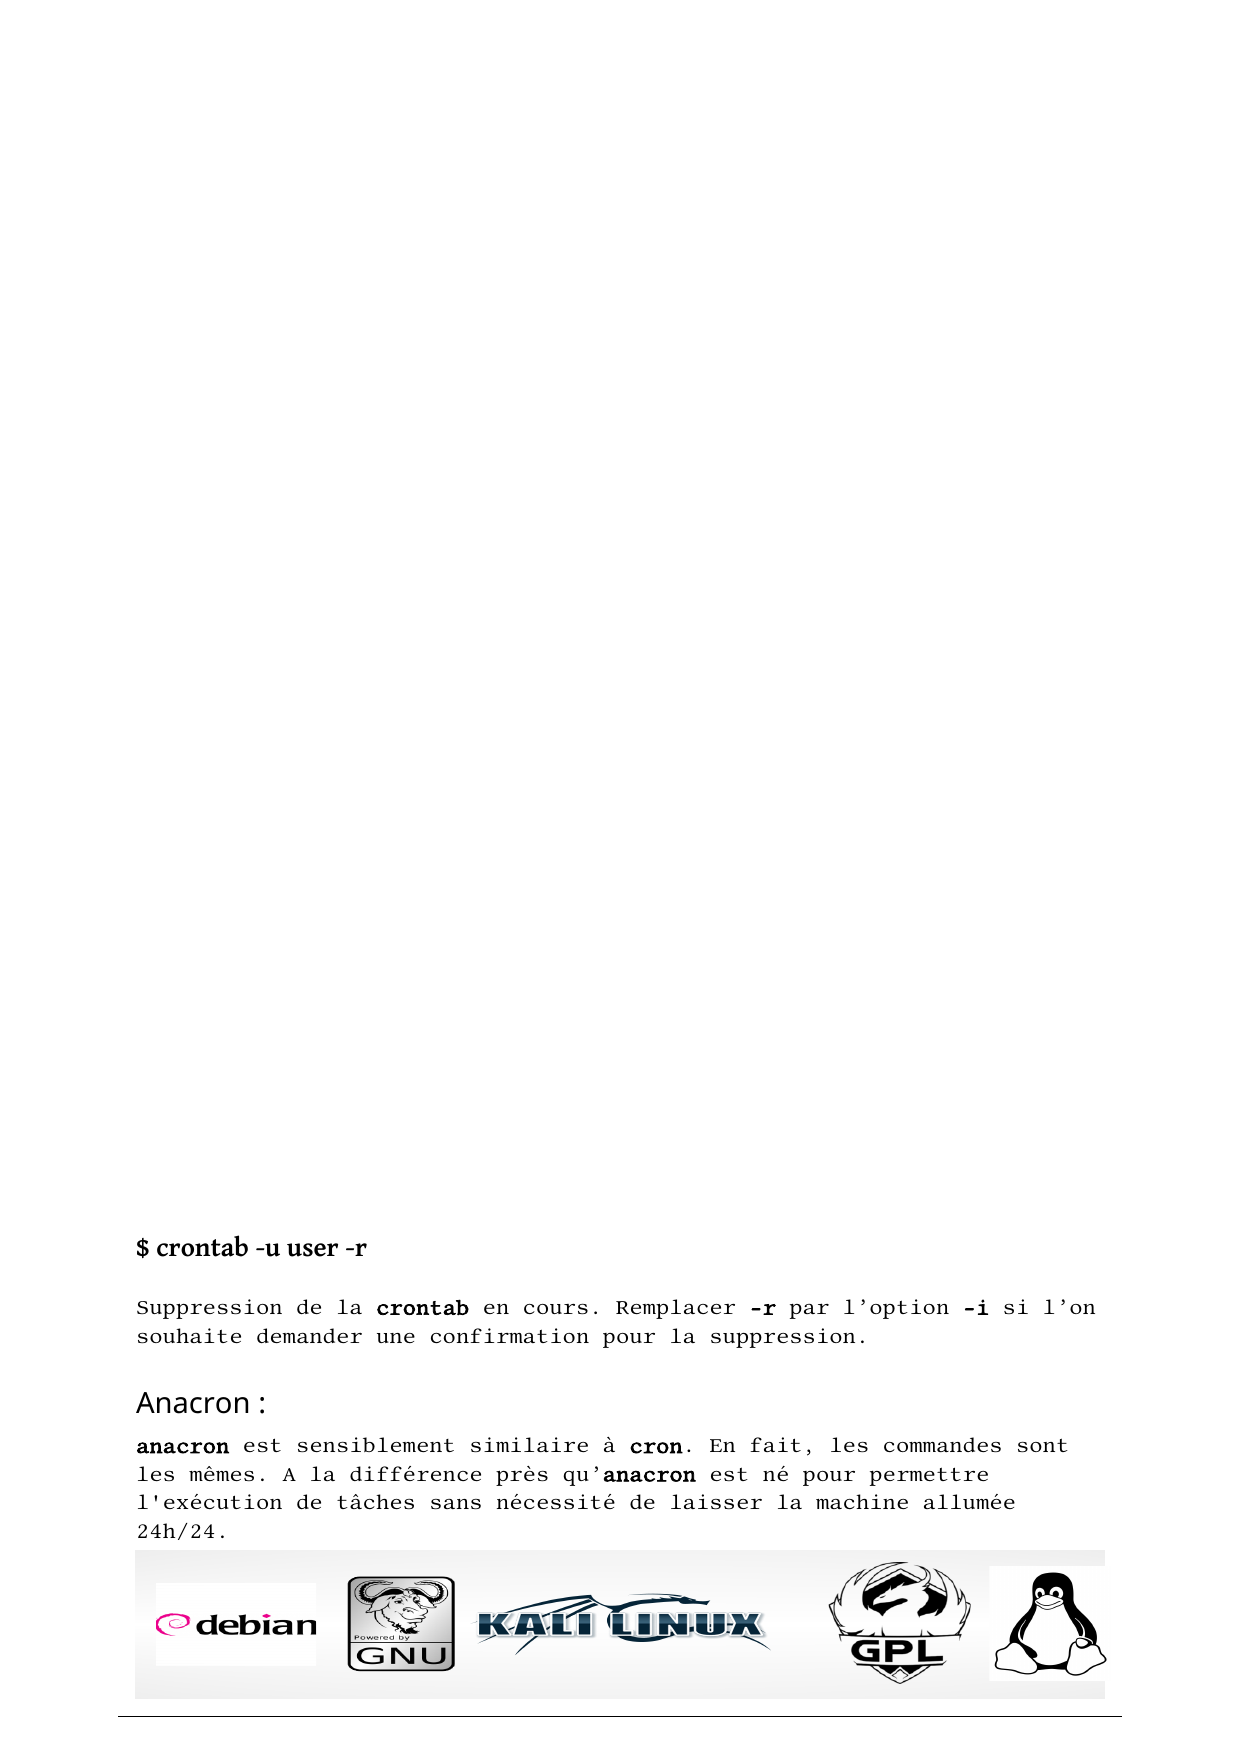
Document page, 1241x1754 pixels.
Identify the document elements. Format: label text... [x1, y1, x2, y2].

subtitle Anacron : [136, 1382, 1104, 1422]
text anacron est sensiblement similaire à cron. En fait, les commandes sont les mêmes. A la différence près qu’anacron est né pour permettre l'exécution de tâches sans nécessité de laisser la machine allumée 24h/24. [136, 1434, 1104, 1543]
picture [341, 1573, 782, 1674]
text $ crontab -u user -r [136, 1233, 1104, 1264]
picture [156, 1583, 317, 1666]
picture [828, 1562, 971, 1684]
picture [989, 1566, 1112, 1681]
text Suppression de la crontab en cours. Remplacer -r par l’option -i si l’on souhaite demander une confirmation pour la suppression. [136, 1296, 1104, 1348]
